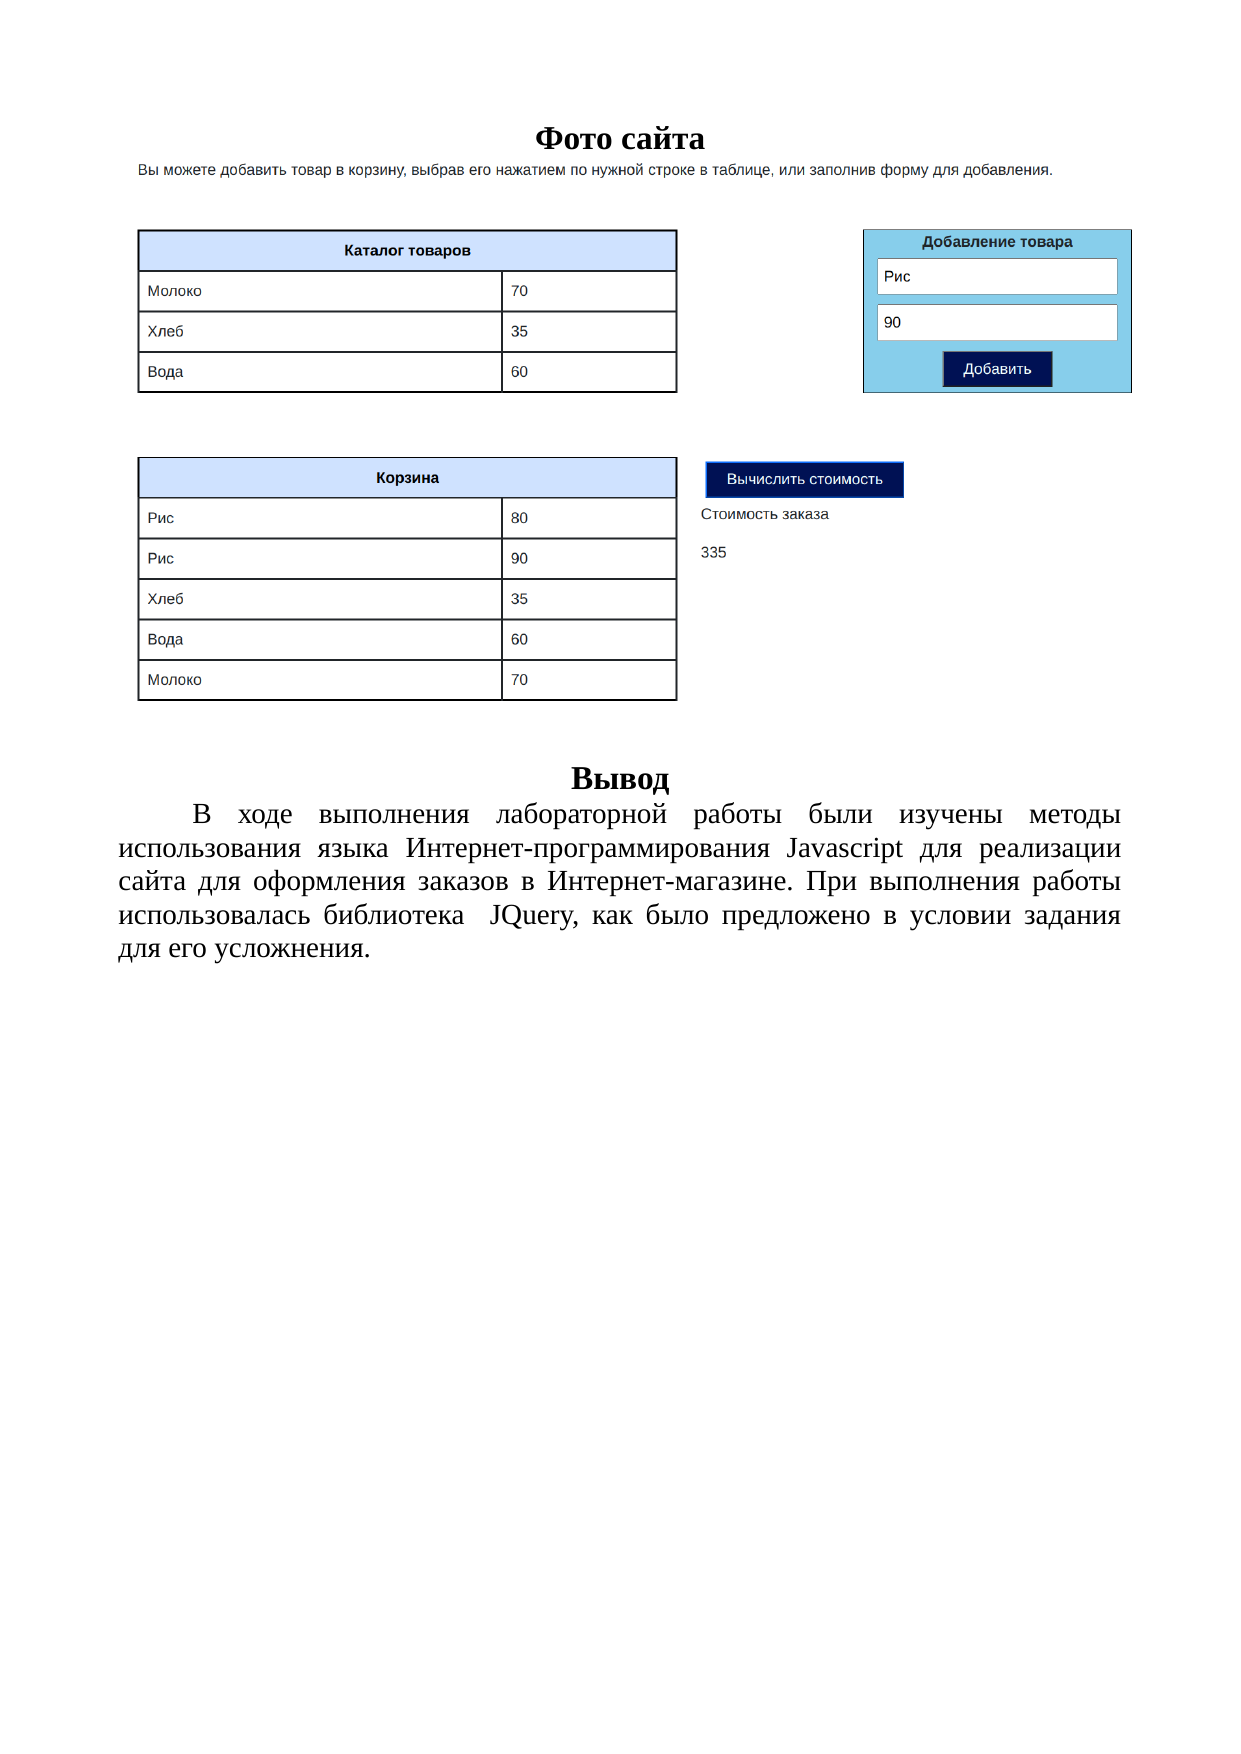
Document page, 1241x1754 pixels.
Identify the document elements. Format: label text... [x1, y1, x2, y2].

text Фото сайта [118, 118, 1122, 156]
text Вывод [118, 758, 1122, 796]
text В ходе выполнения лабораторной работы были изучены методы использования языка Интернет-программирования Javascript для реализации сайта для оформления заказов в Интернет-магазине. При выполнения работы использовалась библиотека JQuery, как было предложено в условии задания для его усложнения. [118, 796, 1122, 964]
picture [122, 156, 1157, 720]
